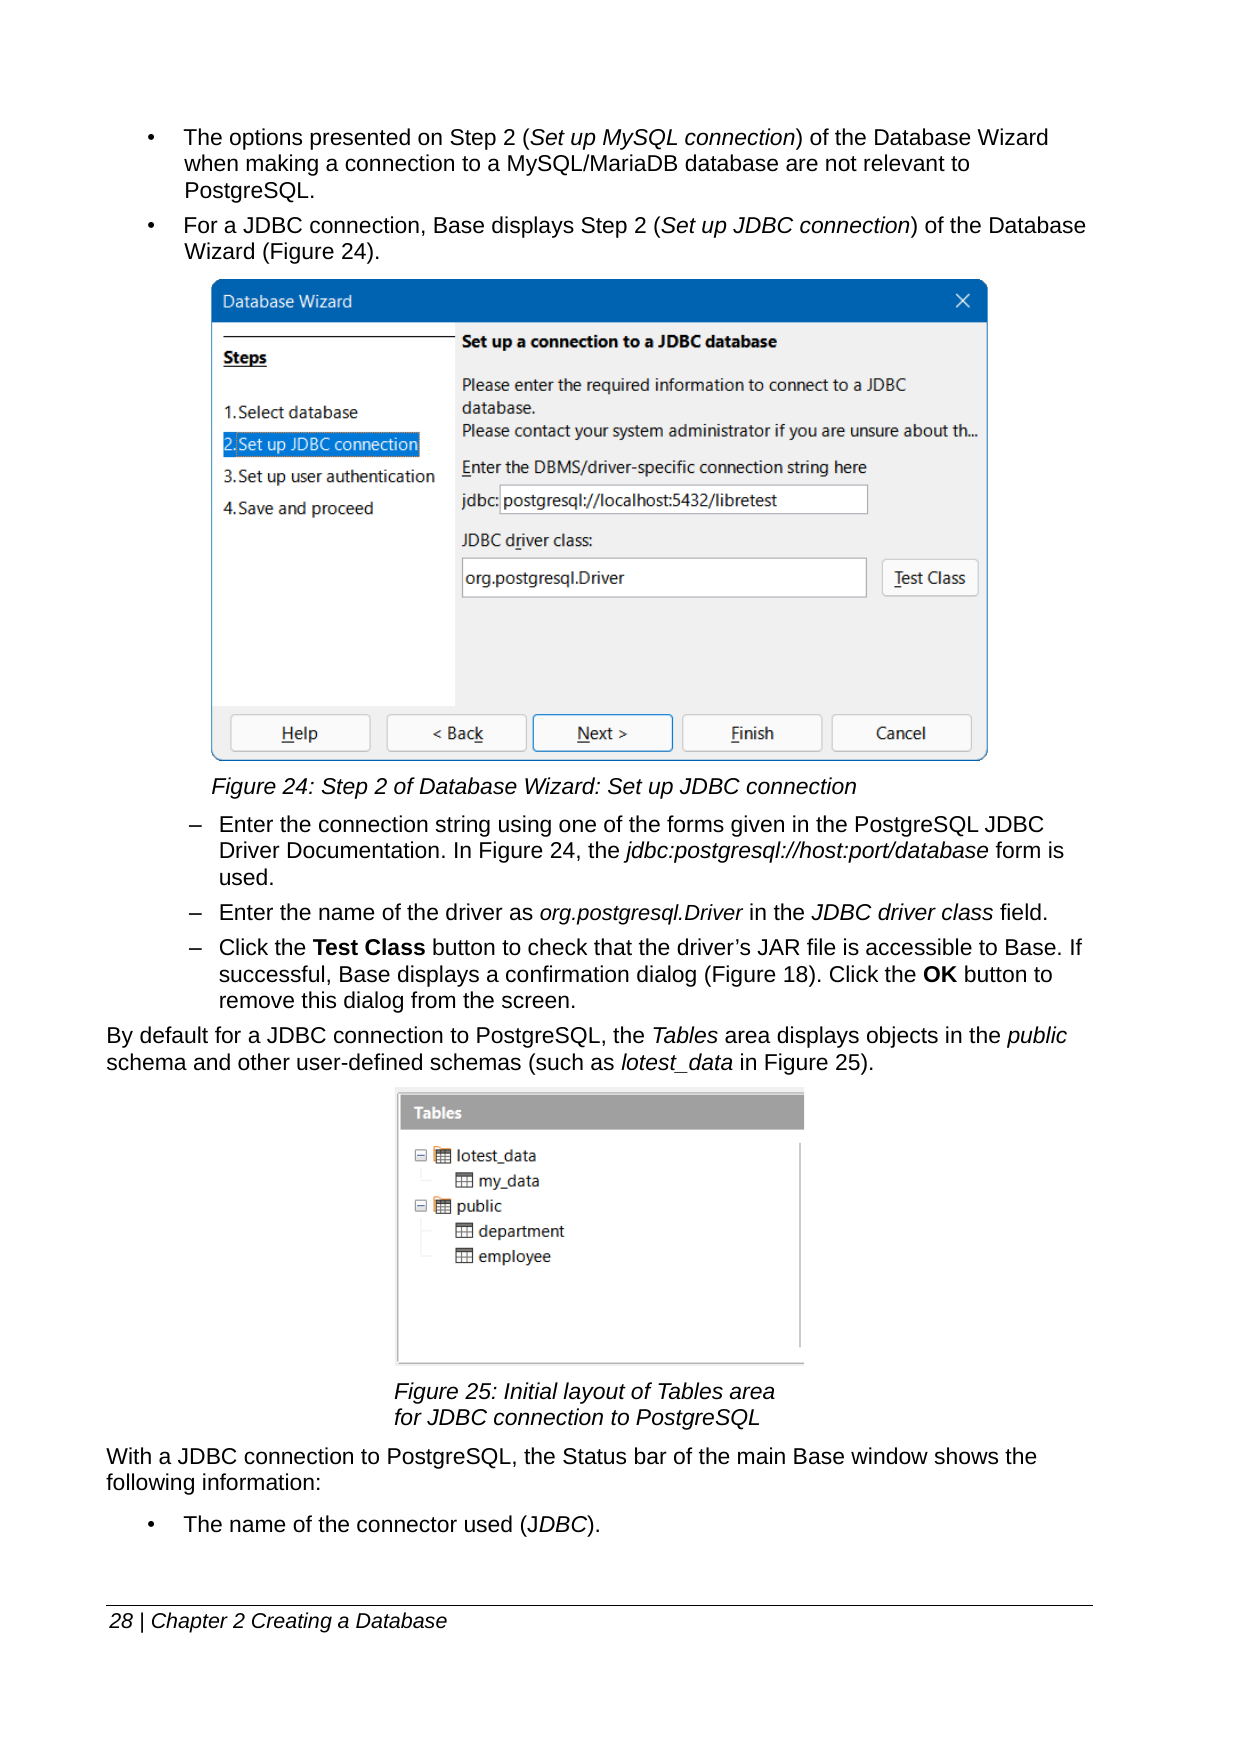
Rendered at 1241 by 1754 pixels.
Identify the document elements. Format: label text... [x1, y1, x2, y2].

picture [211, 279, 988, 761]
text Figure 25: Initial layout of Tables area for JDBC connection to PostgreSQL [394, 1378, 805, 1431]
list Enter the connection string using one of the forms given in the PostgreSQL JDBC Driver Documentation. In Figure 24, the jdbc:postgresql://host:port/database form is used. [189, 811, 1093, 890]
text With a JDBC connection to PostgreSQL, the Status bar of the main Base window shows the following information: [106, 1443, 1093, 1495]
text By default for a JDBC connection to PostgreSQL, the Tables area displays objects in the public schema and other user-defined schemas (such as lotest_data in Figure 25). [106, 1022, 1093, 1075]
list Enter the name of the driver as org.postgresql.Driver in the JDBC driver class field. [189, 899, 1093, 925]
list The name of the connector used (JDBC). [144, 1508, 1093, 1540]
list The options presented on Step 2 (Set up MySQL connection) of the Database Wizard when making a connection to a MySQL/MariaDB database are not relevant to PostgreSQL. [144, 121, 1093, 203]
list For a JDBC connection, Base displays Step 2 (Set up JDBC connection) of the Database Wizard (Figure 24). [144, 209, 1093, 267]
list Click the Test Class button to check that the driver’s JAR file is accessible to Base. If successful, Base displays a confirmation dialog (Figure 18). Click the OK button to remove this dialog from the screen. [189, 934, 1093, 1013]
text Figure 24: Step 2 of Database Wizard: Set up JDBC connection [211, 773, 988, 799]
picture [394, 1087, 805, 1366]
